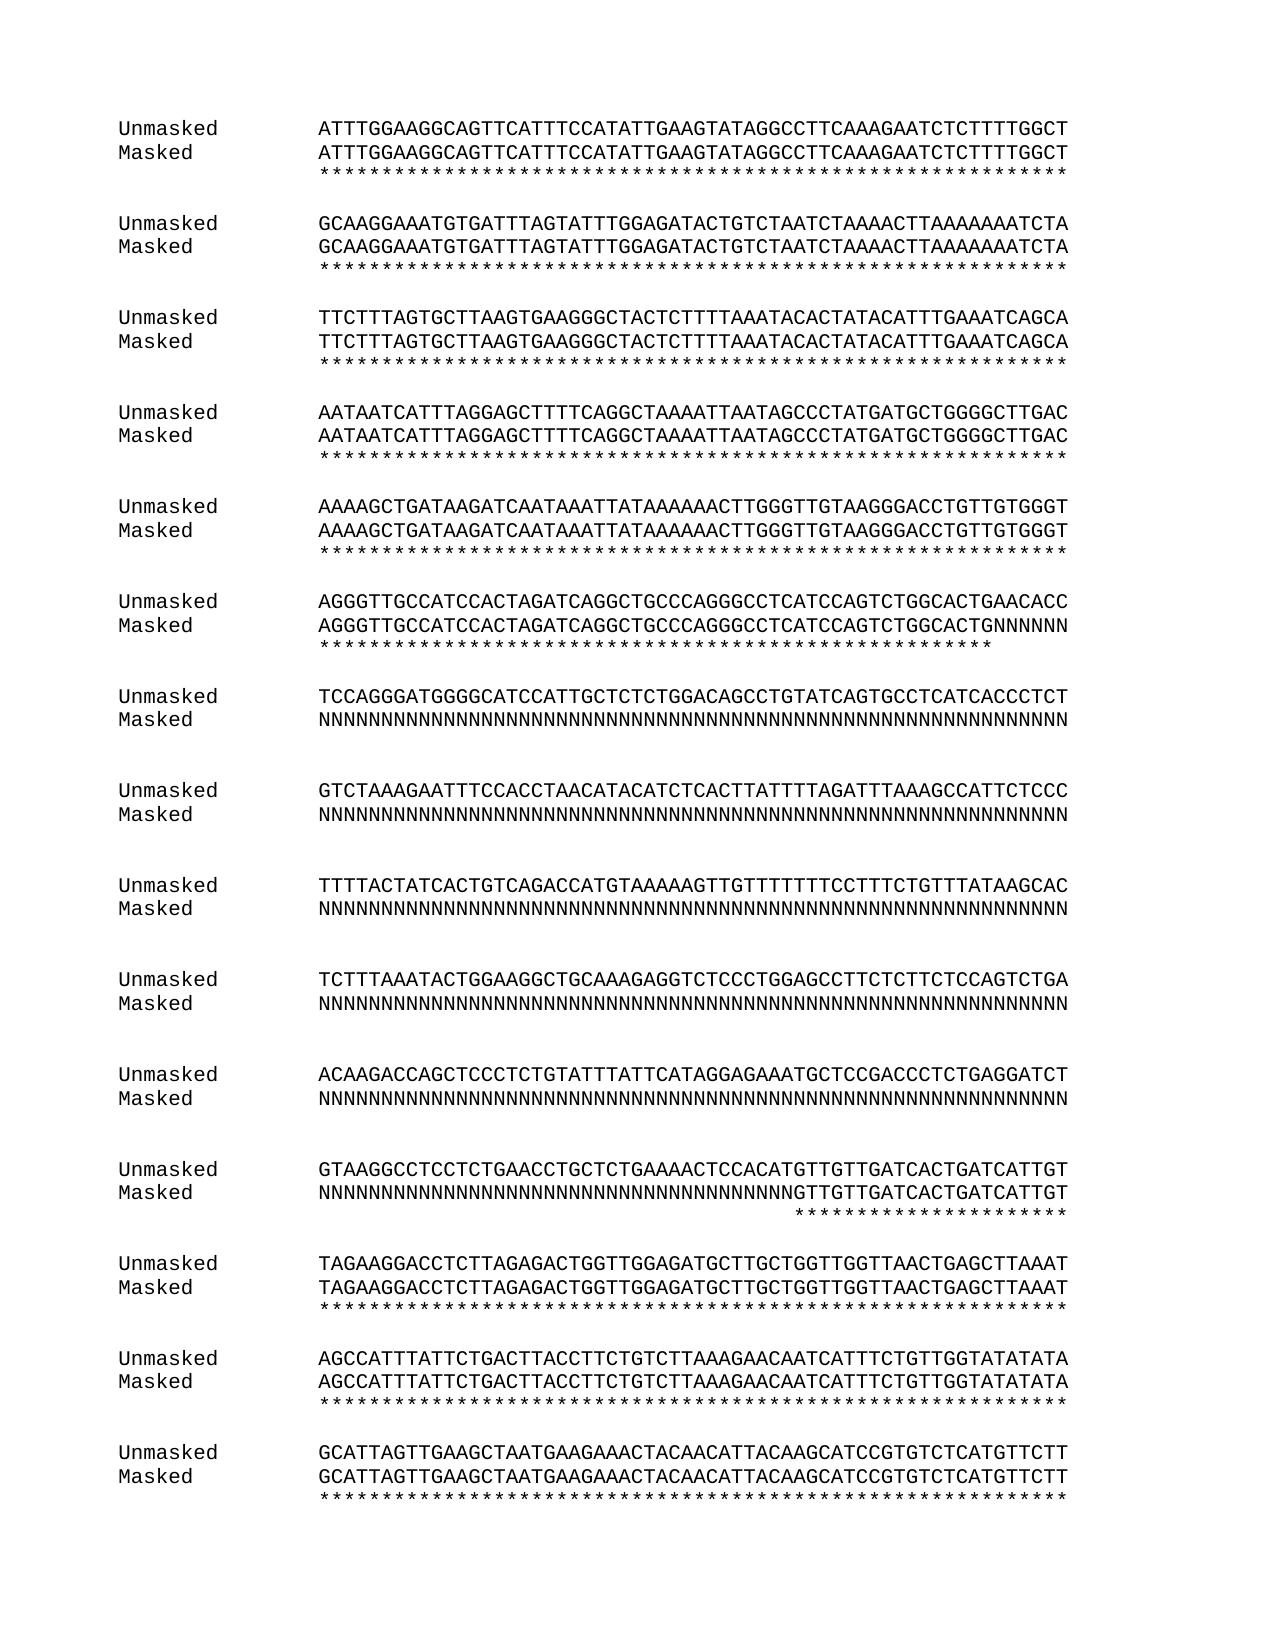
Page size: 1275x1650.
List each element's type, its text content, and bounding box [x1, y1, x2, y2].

text Masked ATTTGGAAGGCAGTTCATTTCCATATTGAAGTATAGGCCTTCAAAGAATCTCTTTTGGCT [118, 142, 1157, 165]
text Unmasked GTCTAAAGAATTTCCACCTAACATACATCTCACTTATTTTAGATTTAAAGCCATTCTCCC [118, 780, 1157, 804]
text Unmasked TTCTTTAGTGCTTAAGTGAAGGGCTACTCTTTTAAATACACTATACATTTGAAATCAGCA [118, 307, 1157, 331]
text Masked NNNNNNNNNNNNNNNNNNNNNNNNNNNNNNNNNNNNNNNNNNNNNNNNNNNNNNNNNNNN [118, 804, 1157, 827]
text Unmasked GCATTAGTTGAAGCTAATGAAGAAACTACAACATTACAAGCATCCGTGTCTCATGTTCTT [118, 1442, 1157, 1466]
text Unmasked TAGAAGGACCTCTTAGAGACTGGTTGGAGATGCTTGCTGGTTGGTTAACTGAGCTTAAAT [118, 1253, 1157, 1277]
text Unmasked ATTTGGAAGGCAGTTCATTTCCATATTGAAGTATAGGCCTTCAAAGAATCTCTTTTGGCT [118, 118, 1157, 142]
text Unmasked GTAAGGCCTCCTCTGAACCTGCTCTGAAAACTCCACATGTTGTTGATCACTGATCATTGT [118, 1158, 1157, 1182]
text Masked GCATTAGTTGAAGCTAATGAAGAAACTACAACATTACAAGCATCCGTGTCTCATGTTCTT [118, 1466, 1157, 1489]
text Unmasked TTTTACTATCACTGTCAGACCATGTAAAAAGTTGTTTTTTTCCTTTCTGTTTATAAGCAC [118, 875, 1157, 898]
text Masked NNNNNNNNNNNNNNNNNNNNNNNNNNNNNNNNNNNNNNNNNNNNNNNNNNNNNNNNNNNN [118, 993, 1157, 1017]
text ************************************************************ [118, 544, 1157, 567]
text Masked TAGAAGGACCTCTTAGAGACTGGTTGGAGATGCTTGCTGGTTGGTTAACTGAGCTTAAAT [118, 1277, 1157, 1300]
text ************************************************************ [118, 165, 1157, 189]
text Masked AATAATCATTTAGGAGCTTTTCAGGCTAAAATTAATAGCCCTATGATGCTGGGGCTTGAC [118, 426, 1157, 449]
text ************************************************************ [118, 1300, 1157, 1324]
text Masked AGGGTTGCCATCCACTAGATCAGGCTGCCCAGGGCCTCATCCAGTCTGGCACTGNNNNNN [118, 615, 1157, 638]
text Masked NNNNNNNNNNNNNNNNNNNNNNNNNNNNNNNNNNNNNNNNNNNNNNNNNNNNNNNNNNNN [118, 709, 1157, 733]
text Masked TTCTTTAGTGCTTAAGTGAAGGGCTACTCTTTTAAATACACTATACATTTGAAATCAGCA [118, 331, 1157, 354]
text Masked NNNNNNNNNNNNNNNNNNNNNNNNNNNNNNNNNNNNNNNNNNNNNNNNNNNNNNNNNNNN [118, 1088, 1157, 1111]
text Unmasked TCCAGGGATGGGGCATCCATTGCTCTCTGGACAGCCTGTATCAGTGCCTCATCACCCTCT [118, 686, 1157, 709]
text ************************************************************ [118, 1489, 1157, 1513]
text ************************************************************ [118, 354, 1157, 378]
text ************************************************************ [118, 449, 1157, 473]
text Unmasked AAAAGCTGATAAGATCAATAAATTATAAAAAACTTGGGTTGTAAGGGACCTGTTGTGGGT [118, 496, 1157, 520]
text Unmasked TCTTTAAATACTGGAAGGCTGCAAAGAGGTCTCCCTGGAGCCTTCTCTTCTCCAGTCTGA [118, 969, 1157, 993]
text ************************************************************ [118, 1395, 1157, 1419]
text Unmasked AGCCATTTATTCTGACTTACCTTCTGTCTTAAAGAACAATCATTTCTGTTGGTATATATA [118, 1348, 1157, 1371]
text ********************** [118, 1206, 1157, 1229]
text Masked NNNNNNNNNNNNNNNNNNNNNNNNNNNNNNNNNNNNNNGTTGTTGATCACTGATCATTGT [118, 1182, 1157, 1206]
text ************************************************************ [118, 260, 1157, 284]
text Masked AGCCATTTATTCTGACTTACCTTCTGTCTTAAAGAACAATCATTTCTGTTGGTATATATA [118, 1371, 1157, 1395]
text ****************************************************** [118, 638, 1157, 662]
text Masked GCAAGGAAATGTGATTTAGTATTTGGAGATACTGTCTAATCTAAAACTTAAAAAAATCTA [118, 236, 1157, 260]
text Unmasked AGGGTTGCCATCCACTAGATCAGGCTGCCCAGGGCCTCATCCAGTCTGGCACTGAACACC [118, 591, 1157, 615]
text Masked AAAAGCTGATAAGATCAATAAATTATAAAAAACTTGGGTTGTAAGGGACCTGTTGTGGGT [118, 520, 1157, 544]
text Unmasked GCAAGGAAATGTGATTTAGTATTTGGAGATACTGTCTAATCTAAAACTTAAAAAAATCTA [118, 213, 1157, 236]
text Masked NNNNNNNNNNNNNNNNNNNNNNNNNNNNNNNNNNNNNNNNNNNNNNNNNNNNNNNNNNNN [118, 898, 1157, 922]
text Unmasked ACAAGACCAGCTCCCTCTGTATTTATTCATAGGAGAAATGCTCCGACCCTCTGAGGATCT [118, 1064, 1157, 1088]
text Unmasked AATAATCATTTAGGAGCTTTTCAGGCTAAAATTAATAGCCCTATGATGCTGGGGCTTGAC [118, 402, 1157, 426]
